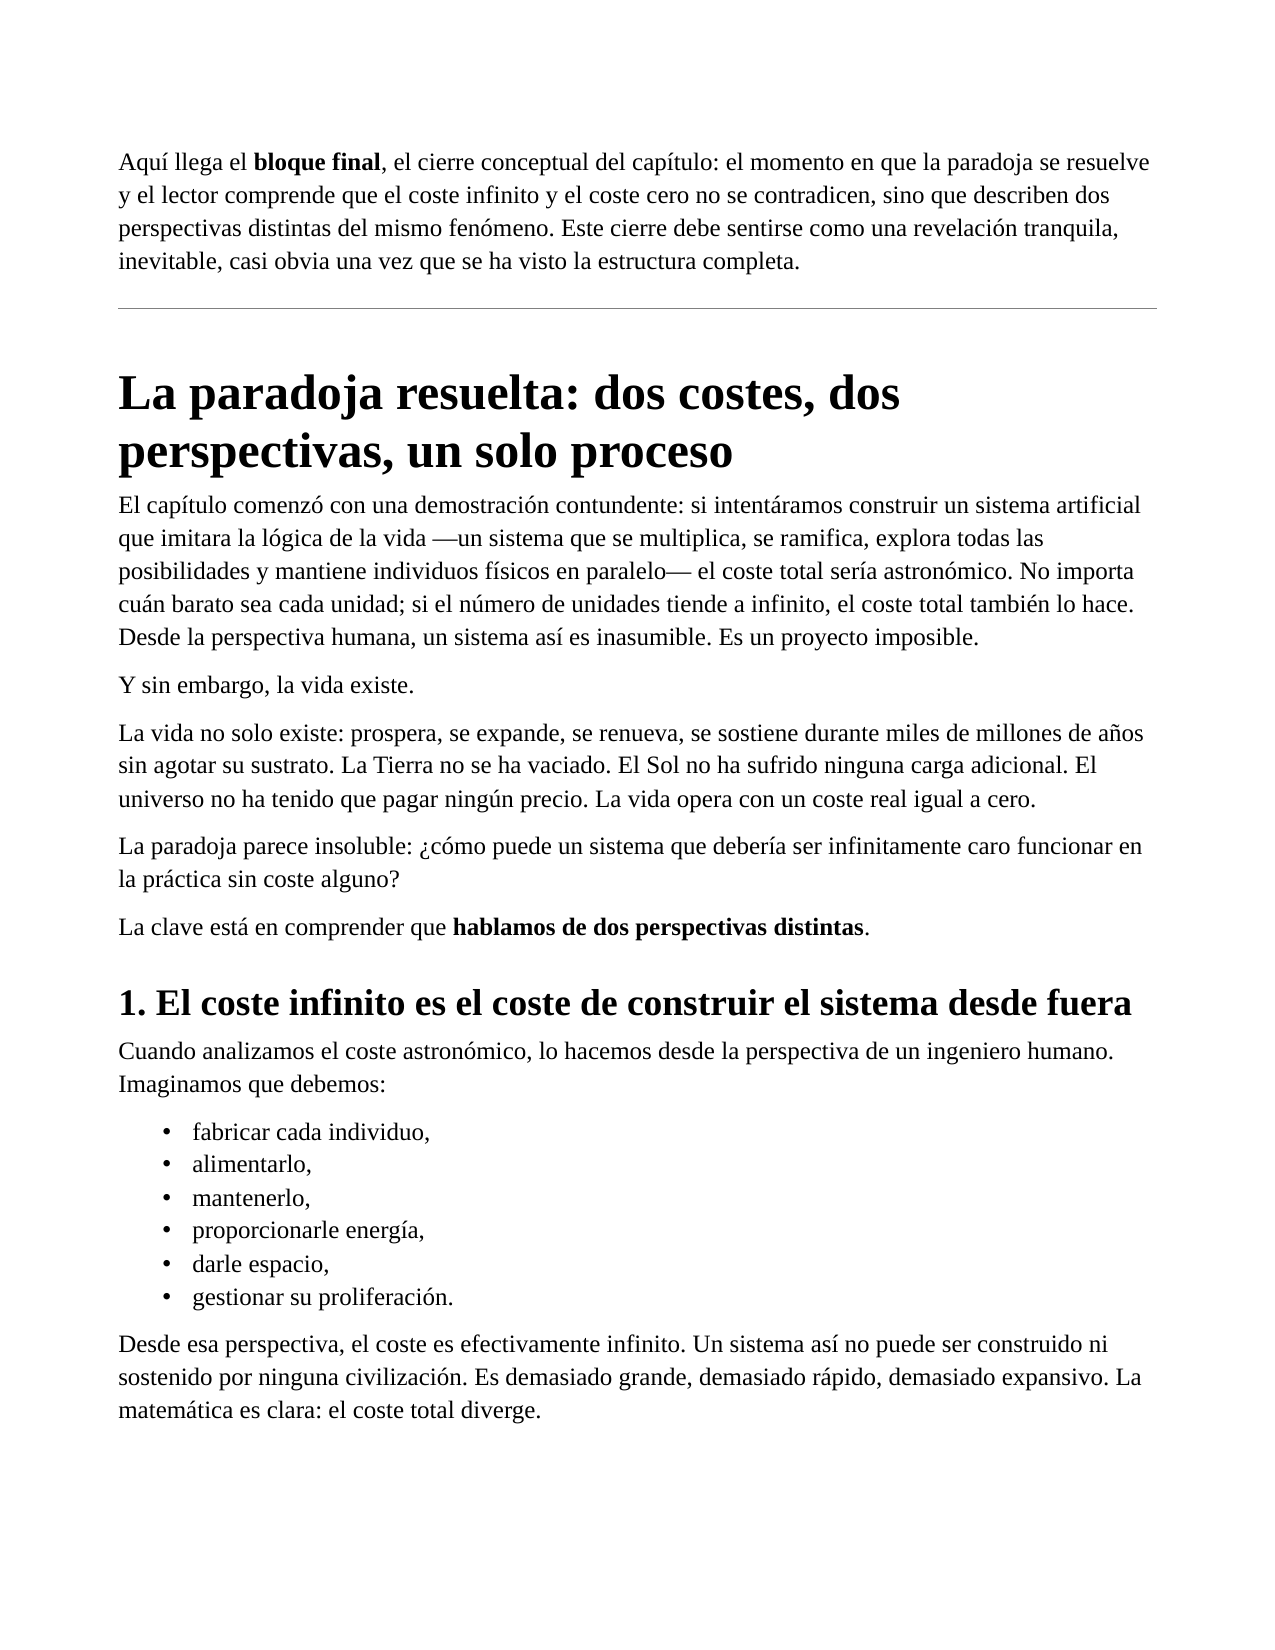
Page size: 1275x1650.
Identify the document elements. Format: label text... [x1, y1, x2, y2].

list darle espacio, [162, 1249, 1157, 1277]
text La paradoja parece insoluble: ¿cómo puede un sistema que debería ser infinitamente caro funcionar en la práctica sin coste alguno? [118, 831, 1157, 893]
subtitle 1. El coste infinito es el coste de construir el sistema desde fuera [118, 980, 1157, 1023]
subtitle La paradoja resuelta: dos costes, dos perspectivas, un solo proceso [118, 363, 1157, 478]
list alimentarlo, [162, 1149, 1157, 1178]
text Desde esa perspectiva, el coste es efectivamente infinito. Un sistema así no puede ser construido ni sostenido por ninguna civilización. Es demasiado grande, demasiado rápido, demasiado expansivo. La matemática es clara: el coste total diverge. [118, 1329, 1157, 1424]
list gestionar su proliferación. [162, 1282, 1157, 1310]
list proporcionarle energía, [162, 1216, 1157, 1244]
text La vida no solo existe: prospera, se expande, se renueva, se sostiene durante miles de millones de años sin agotar su sustrato. La Tierra no se ha vaciado. El Sol no ha sufrido ninguna carga adicional. El universo no ha tenido que pagar ningún precio. La vida opera con un coste real igual a cero. [118, 718, 1157, 812]
text Y sin embargo, la vida existe. [118, 670, 1157, 699]
text Cuando analizamos el coste astronómico, lo hacemos desde la perspectiva de un ingeniero humano. Imaginamos que debemos: [118, 1036, 1157, 1098]
text El capítulo comenzó con una demostración contundente: si intentáramos construir un sistema artificial que imitara la lógica de la vida —un sistema que se multiplica, se ramifica, explora todas las posibilidades y mantiene individuos físicos en paralelo— el coste total sería astronómico. No importa cuán barato sea cada unidad; si el número de unidades tiende a infinito, el coste total también lo hace. Desde la perspectiva humana, un sistema así es inasumible. Es un proyecto imposible. [118, 490, 1157, 651]
text La clave está en comprender que hablamos de dos perspectivas distintas. [118, 912, 1157, 941]
text Aquí llega el bloque final, el cierre conceptual del capítulo: el momento en que la paradoja se resuelve y el lector comprende que el coste infinito y el coste cero no se contradicen, sino que describen dos perspectivas distintas del mismo fenómeno. Este cierre debe sentirse como una revelación tranquila, inevitable, casi obvia una vez que se ha visto la estructura completa. [118, 147, 1157, 275]
list fabricar cada individuo, [162, 1117, 1157, 1145]
list mantenerlo, [162, 1183, 1157, 1211]
